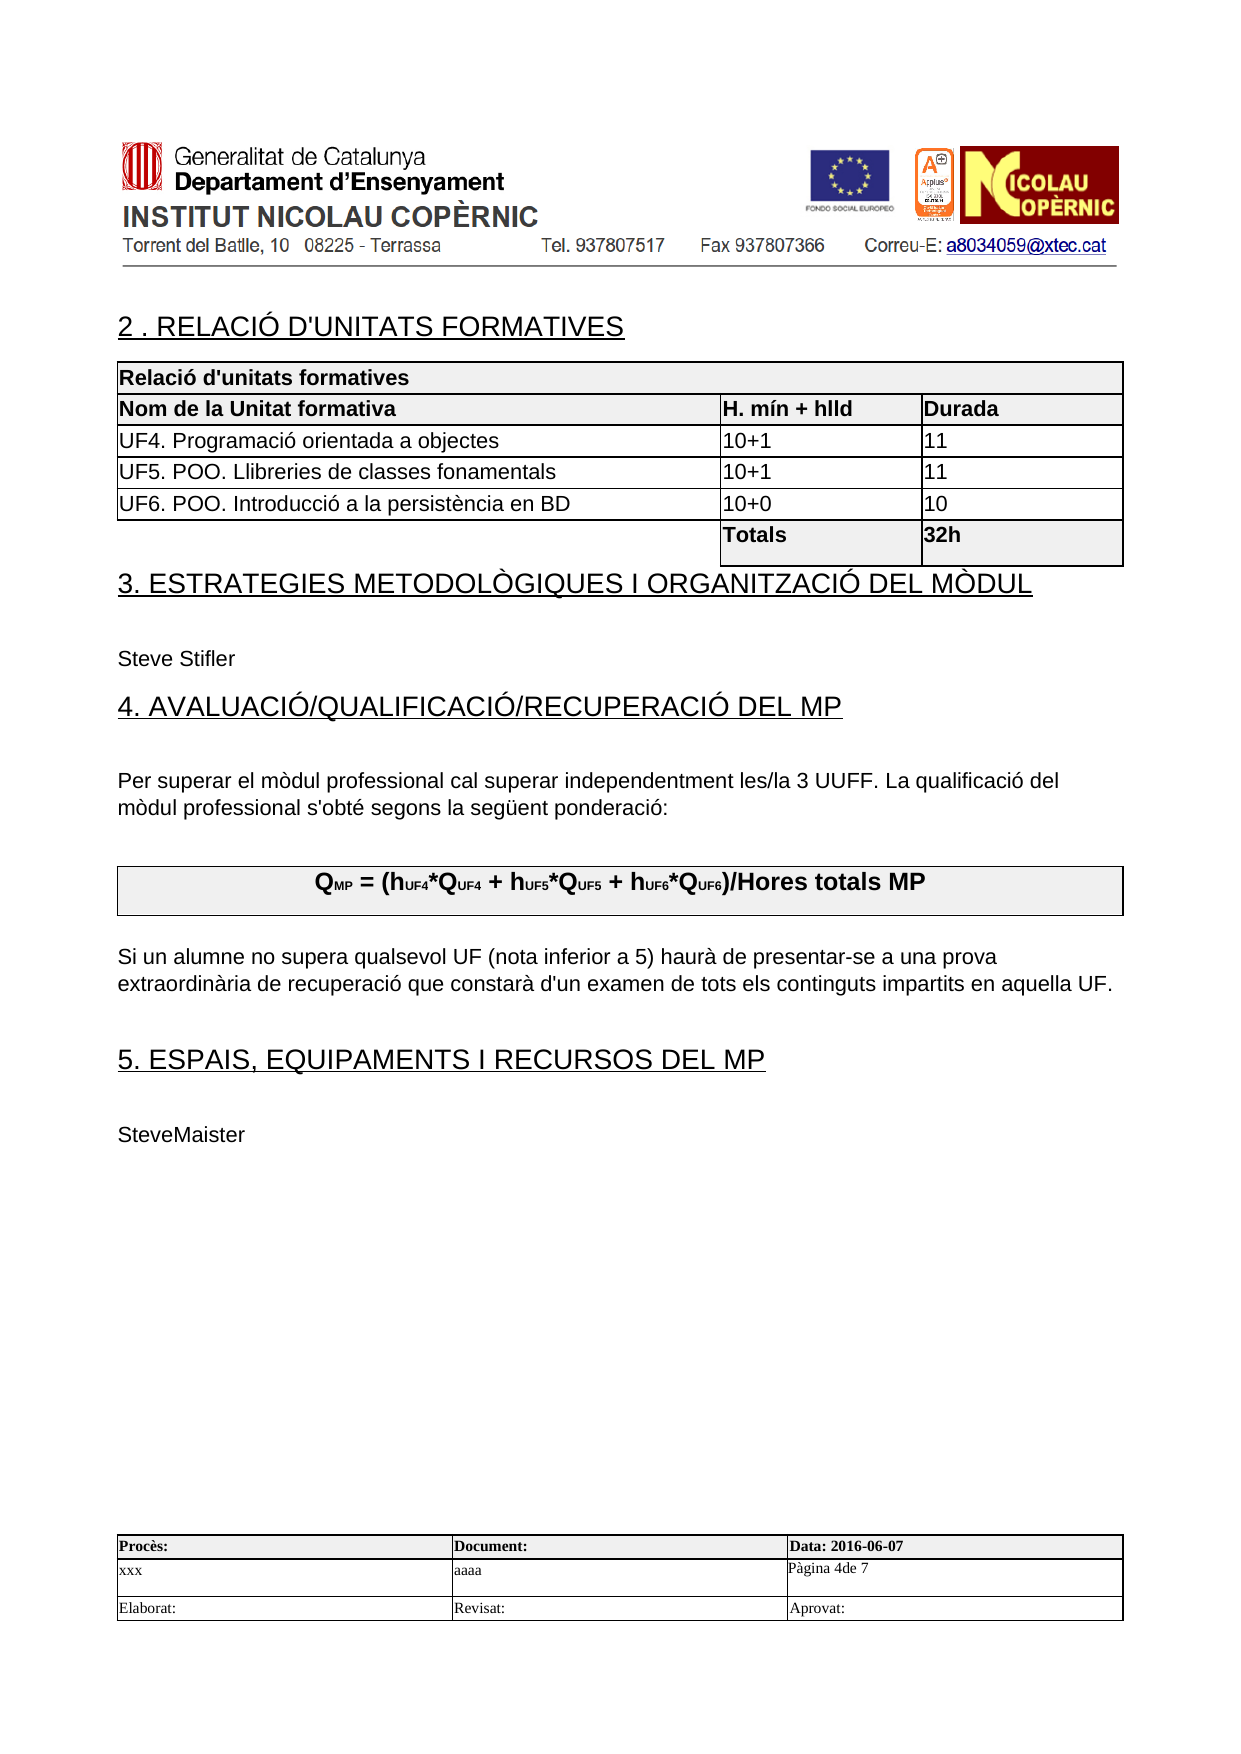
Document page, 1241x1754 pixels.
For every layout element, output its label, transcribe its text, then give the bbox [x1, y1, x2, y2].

text 4. AVALUACIÓ/QUALIFICACIÓ/RECUPERACIÓ DEL MP [117, 689, 1123, 750]
text SteveMaister [117, 1122, 1123, 1147]
table_cell 10+1 [721, 426, 921, 456]
table_cell Durada [923, 395, 1122, 424]
table_cell [117, 521, 720, 565]
table_cell Totals [721, 521, 921, 565]
table_cell 10+0 [721, 489, 921, 519]
table_cell Nom de la Unitat formativa [118, 395, 720, 424]
text Steve Stifler [117, 646, 1123, 671]
table_cell 32h [923, 521, 1122, 565]
table_cell UF5. POO. Llibreries de classes fonamentals [118, 458, 720, 487]
table_cell 11 [923, 426, 1122, 456]
table_cell 11 [923, 458, 1122, 487]
table_cell 10 [923, 489, 1122, 519]
table_cell UF4. Programació orientada a objectes [118, 426, 720, 456]
text 3. ESTRATEGIES METODOLÒGIQUES I ORGANITZACIÓ DEL MÒDUL [117, 567, 1123, 627]
table_header QMP = (hUF4*QUF4 + hUF5*QUF5 + hUF6*QUF6)/Hores totals MP [118, 896, 1122, 914]
text Si un alumne no supera qualsevol UF (nota inferior a 5) haurà de presentar-se a una prova extraordinària de recuperació que constarà d'un examen de tots els continguts impartits en aquella UF. [117, 916, 1123, 1024]
table_cell H. mín + hlld [721, 395, 921, 424]
text Per superar el mòdul professional cal superar independentment les/la 3 UUFF. La qualificació del mòdul professional s'obté segons la següent ponderació: [117, 768, 1123, 847]
table_cell UF6. POO. Introducció a la persistència en BD [118, 489, 720, 519]
table_cell 10+1 [721, 458, 921, 487]
text 5. ESPAIS, EQUIPAMENTS I RECURSOS DEL MP [117, 1043, 1123, 1103]
text 2 . RELACIÓ D'UNITATS FORMATIVES [117, 310, 1123, 342]
table_header Relació d'unitats formatives [118, 363, 1122, 393]
